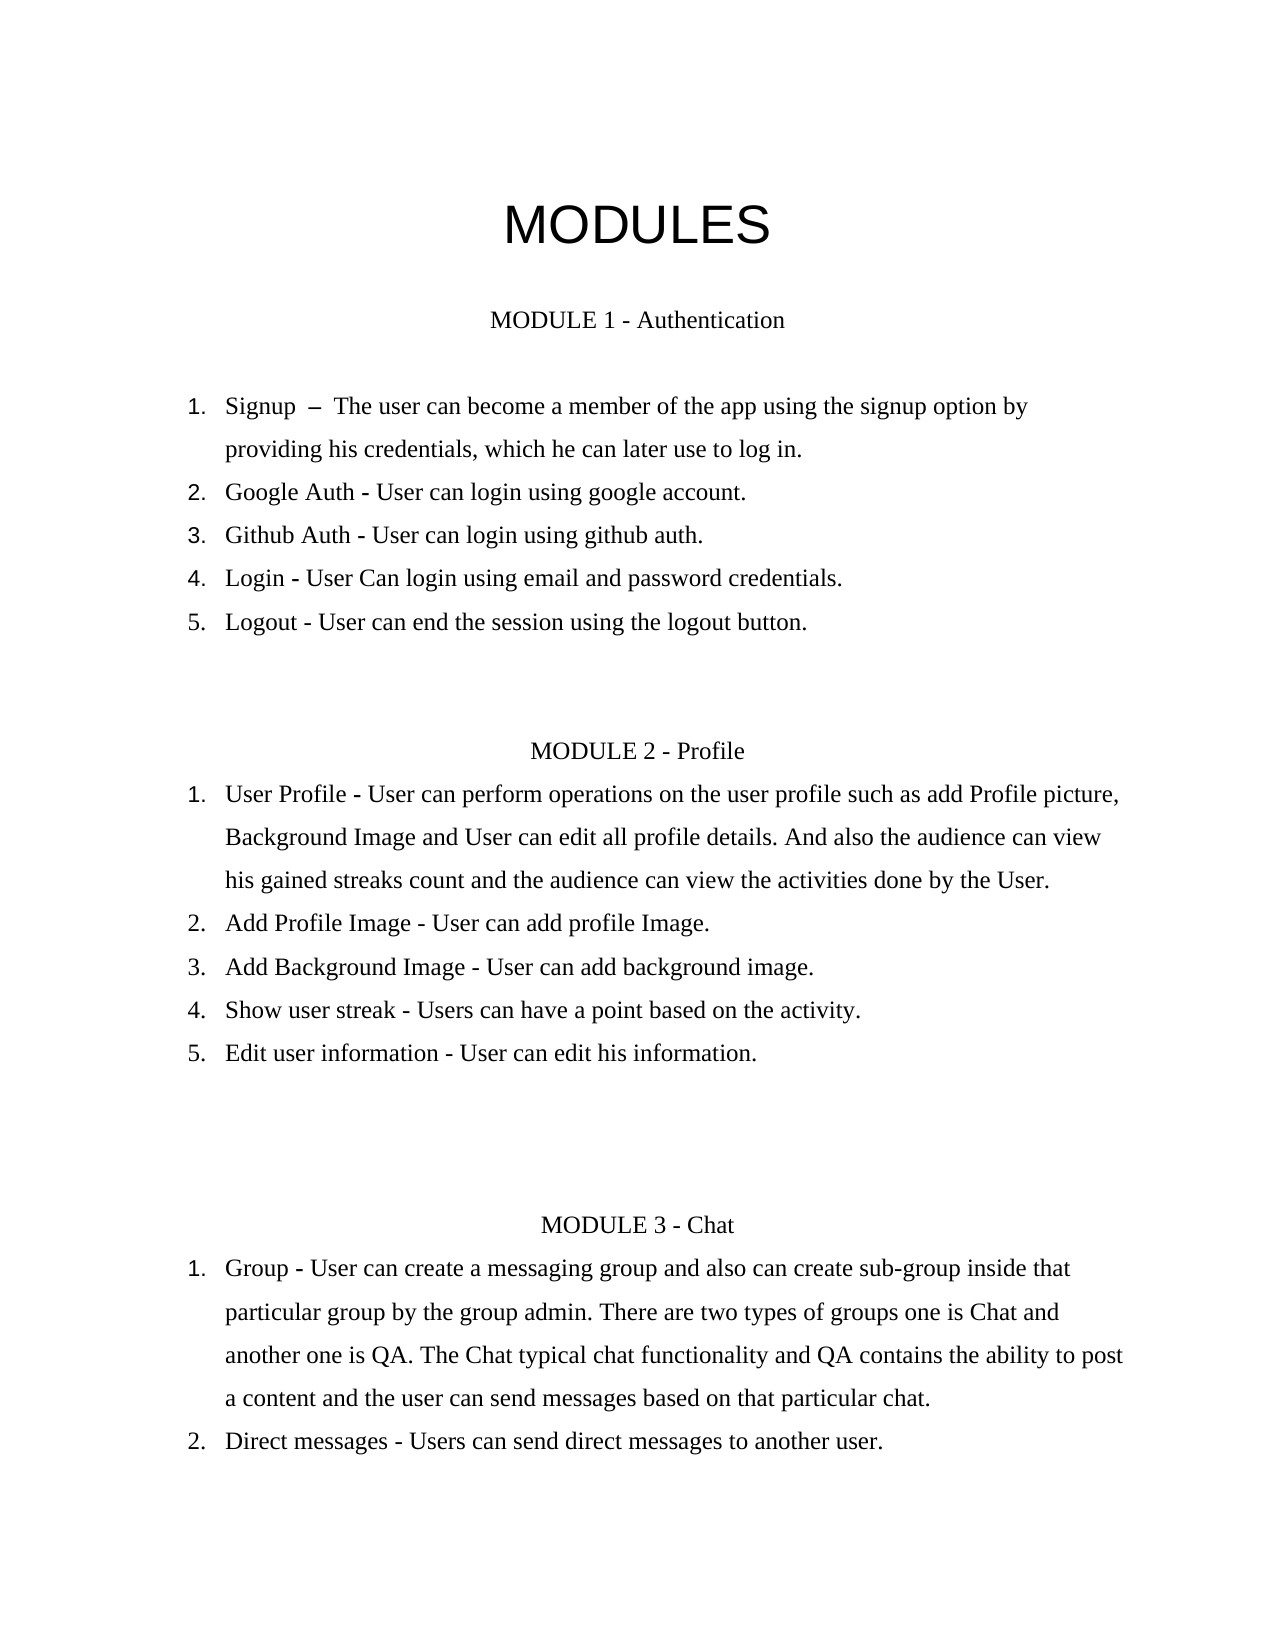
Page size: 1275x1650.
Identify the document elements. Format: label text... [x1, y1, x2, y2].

list Direct messages - Users can send direct messages to another user. [187, 1426, 1125, 1455]
title MODULES [150, 193, 1125, 255]
list User Profile - User can perform operations on the user profile such as add Profile picture, Background Image and User can edit all profile details. And also the audience can view his gained streaks count and the audience can view the activities done by the User. [187, 779, 1125, 894]
list Login - User Can login using email and password credentials. [187, 563, 1125, 592]
text MODULE 3 - Chat [150, 1210, 1125, 1239]
list Add Profile Image - User can add profile Image. [187, 908, 1125, 937]
list Github Auth - User can login using github auth. [187, 520, 1125, 549]
text MODULE 1 - Authentication [150, 305, 1125, 333]
text MODULE 2 - Profile [150, 736, 1125, 765]
list Logout - User can end the session using the logout button. [187, 607, 1125, 635]
list Add Background Image - User can add background image. [187, 952, 1125, 980]
list Signup – The user can become a member of the app using the signup option by providing his credentials, which he can later use to log in. [187, 391, 1125, 463]
list Show user streak - Users can have a point based on the activity. [187, 995, 1125, 1023]
list Edit user information - User can edit his information. [187, 1038, 1125, 1067]
list Google Auth - User can login using google account. [187, 477, 1125, 506]
list Group - User can create a messaging group and also can create sub-group inside that particular group by the group admin. There are two types of groups one is Chat and another one is QA. The Chat typical chat functionality and QA contains the ability to post a content and the user can send messages based on that particular chat. [187, 1253, 1125, 1412]
